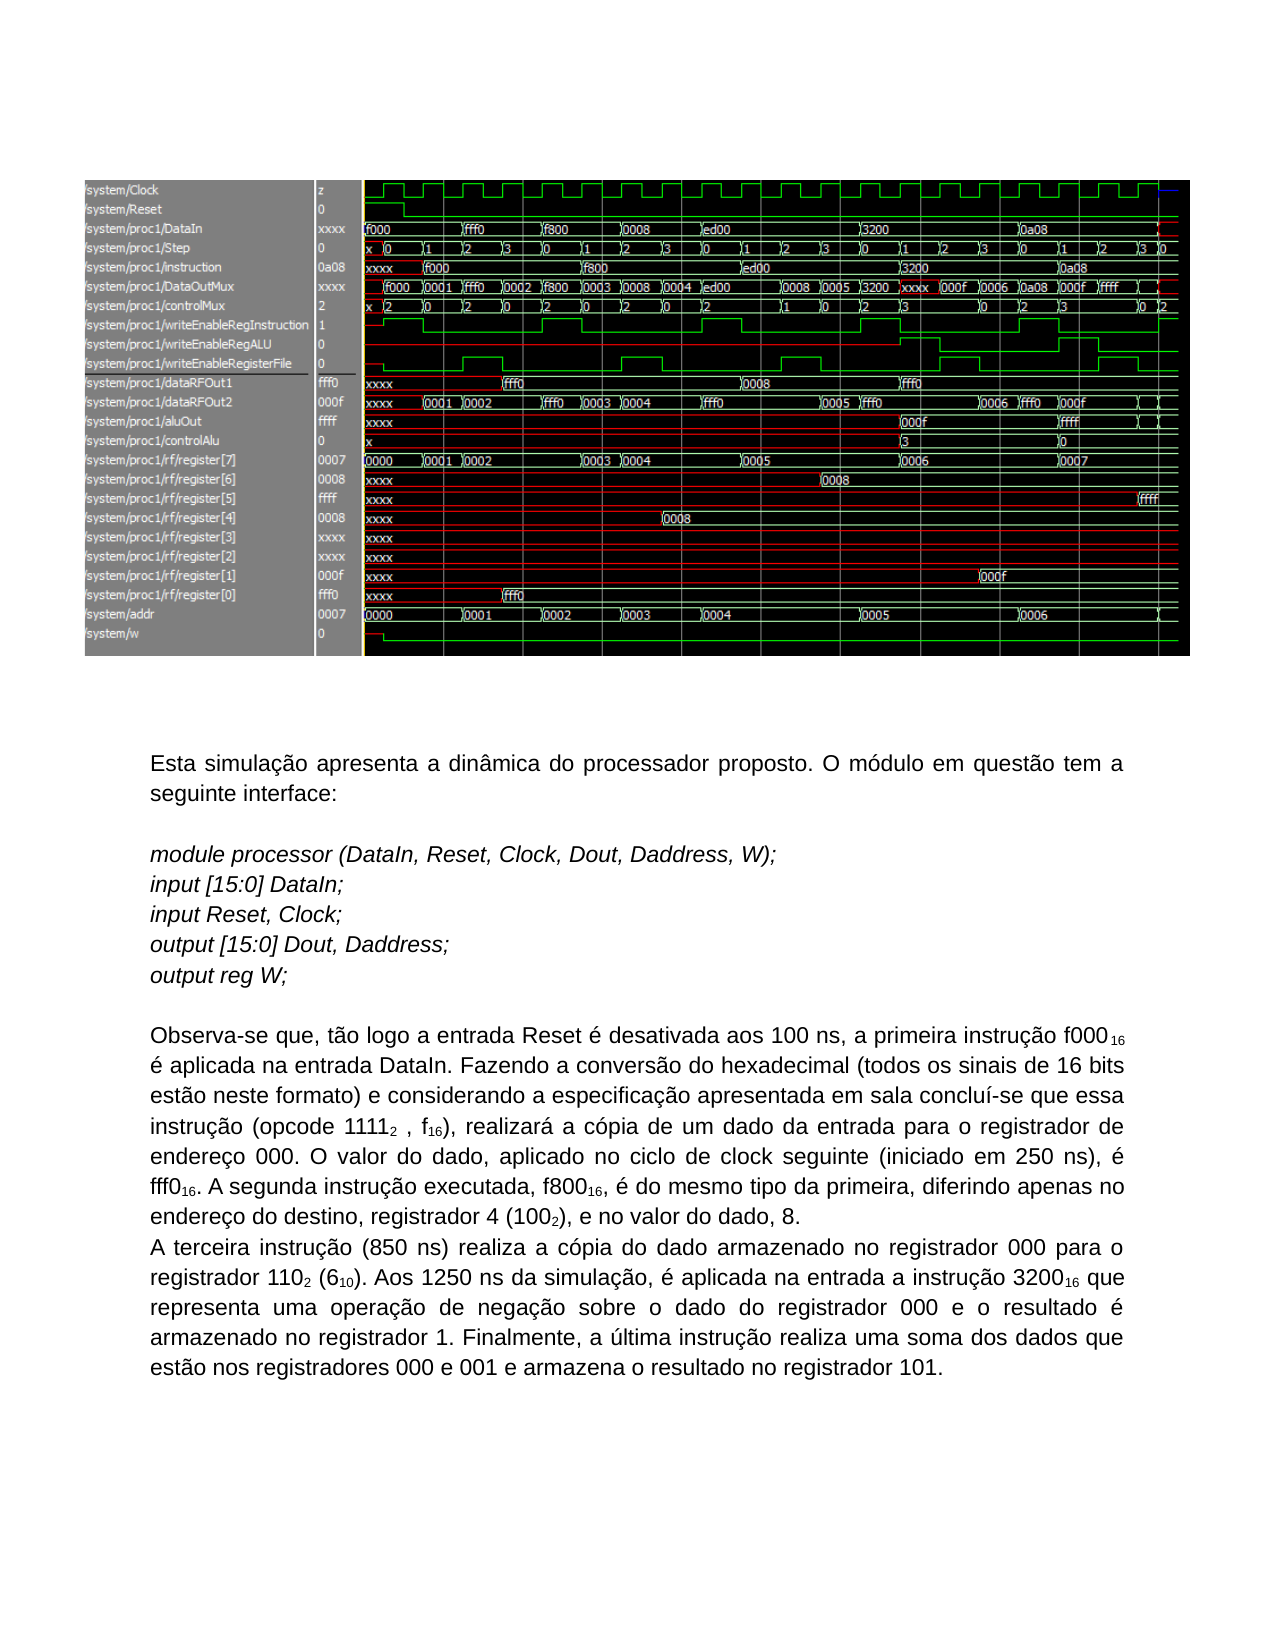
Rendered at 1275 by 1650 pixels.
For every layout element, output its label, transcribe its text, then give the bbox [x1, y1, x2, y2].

text A terceira instrução (850 ns) realiza a cópia do dado armazenado no registrador 000 para o registrador 1102 (610). Aos 1250 ns da simulação, é aplicada na entrada a instrução 320016 que representa uma operação de negação sobre o dado do registrador 000 e o resultado é armazenado no registrador 1. Finalmente, a última instrução realiza uma soma dos dados que estão nos registradores 000 e 001 e armazena o resultado no registrador 101. [150, 1233, 1125, 1381]
text Esta simulação apresenta a dinâmica do processador proposto. O módulo em questão tem a seguinte interface: [150, 750, 1125, 807]
text Observa-se que, tão logo a entrada Reset é desativada aos 100 ns, a primeira instrução f00016 é aplicada na entrada DataIn. Fazendo a conversão do hexadecimal (todos os sinais de 16 bits estão neste formato) e considerando a especificação apresentada em sala concluí-se que essa instrução (opcode 11112 , f16), realizará a cópia de um dado da entrada para o registrador de endereço 000. O valor do dado, aplicado no ciclo de clock seguinte (iniciado em 250 ns), é fff016. A segunda instrução executada, f80016, é do mesmo tipo da primeira, diferindo apenas no endereço do destino, registrador 4 (1002), e no valor do dado, 8. [150, 1022, 1125, 1229]
text input [15:0] DataIn; [150, 871, 1125, 897]
text module processor (DataIn, Reset, Clock, Dout, Daddress, W); [150, 841, 1125, 867]
picture [84, 180, 1190, 656]
text input Reset, Clock; [150, 901, 1125, 927]
text output [15:0] Dout, Daddress; [150, 931, 1125, 958]
text output reg W; [150, 962, 1125, 988]
